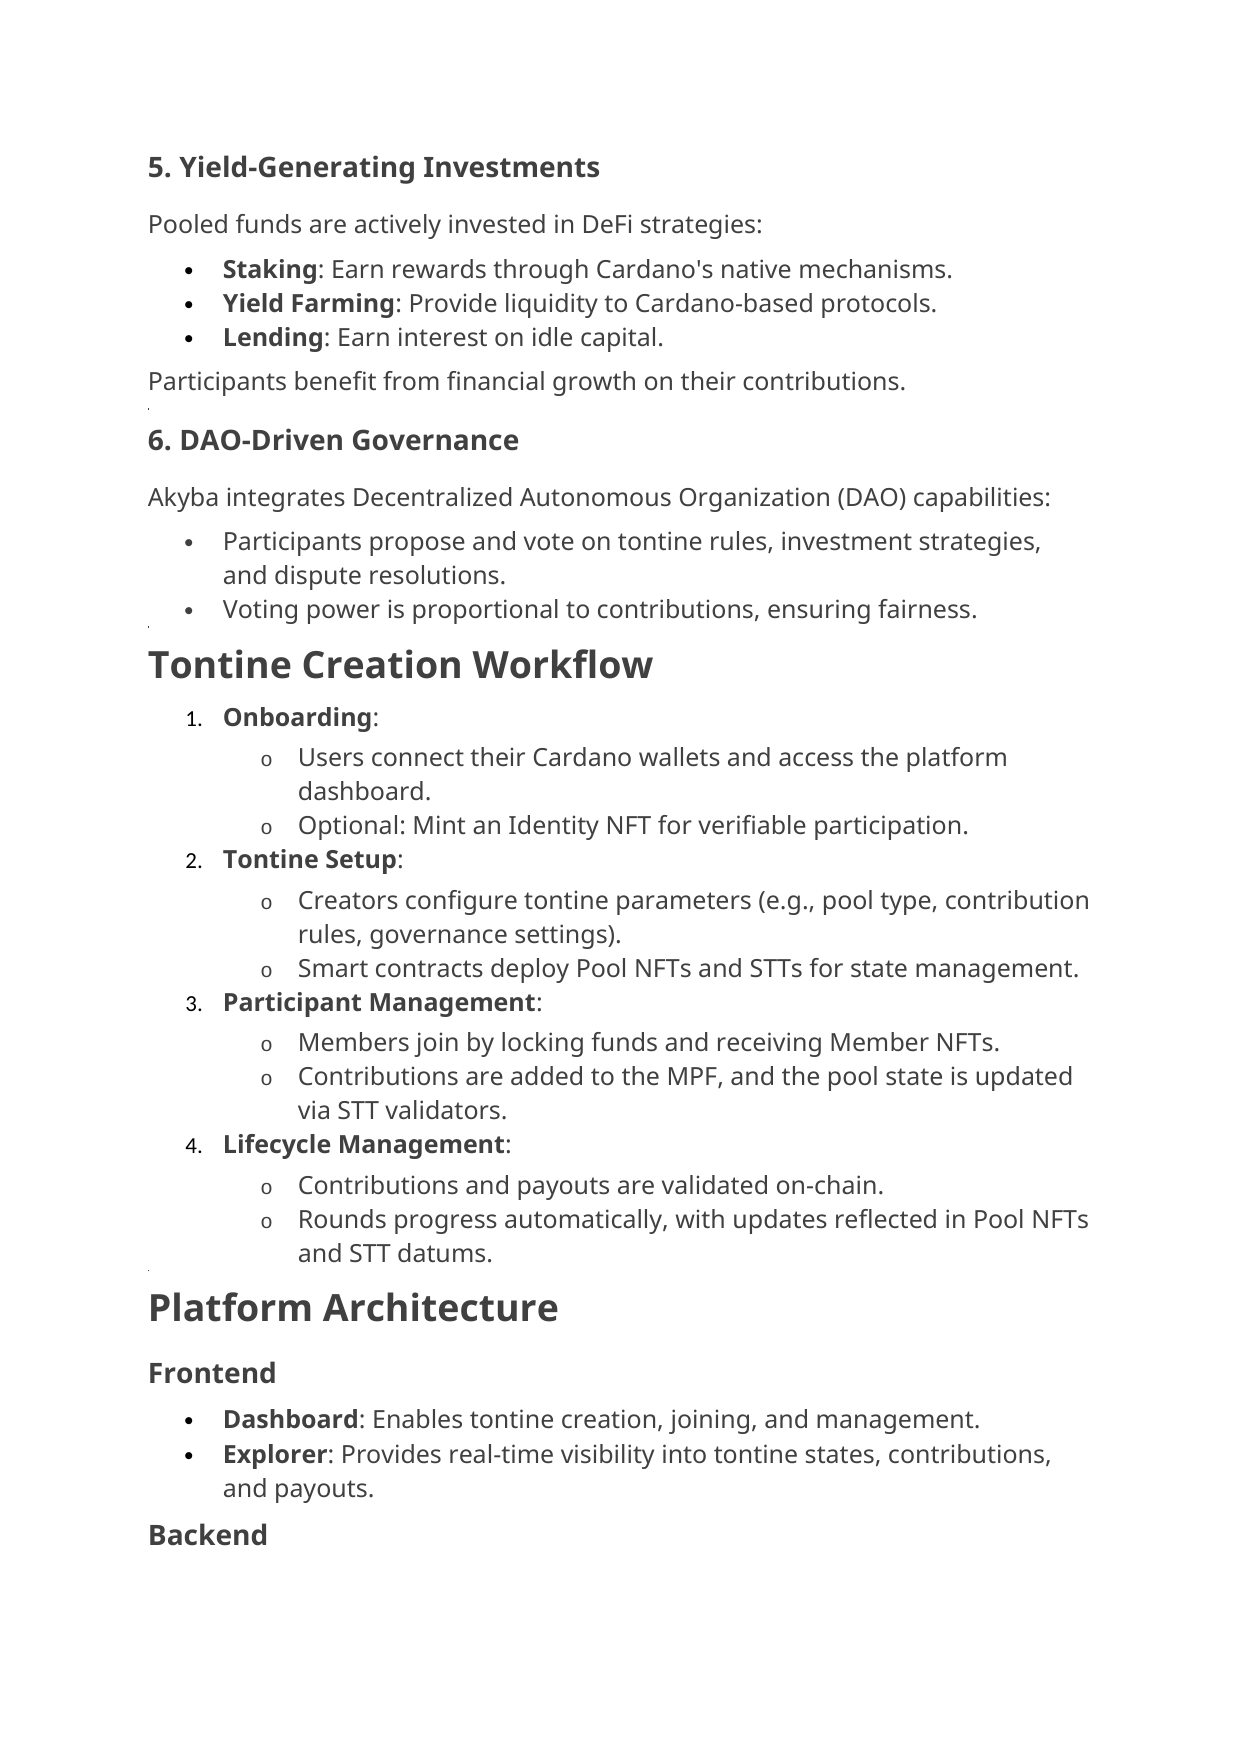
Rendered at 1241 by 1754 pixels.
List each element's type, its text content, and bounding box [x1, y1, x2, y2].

list Contributions are added to the MPF, and the pool state is updated via STT validators. [260, 1059, 1093, 1127]
text Akyba integrates Decentralized Autonomous Organization (DAO) capabilities: [148, 479, 1093, 513]
list Participants propose and vote on tontine rules, investment strategies, and dispute resolutions. [185, 524, 1093, 592]
subtitle 5. Yield-Generating Investments [148, 148, 1093, 186]
list Tontine Setup: [185, 842, 1093, 876]
list Participant Management: [185, 984, 1093, 1019]
subtitle Platform Architecture [148, 1282, 1093, 1333]
list Staking: Earn rewards through Cardano's native mechanisms. [185, 251, 1093, 285]
list Voting power is proportional to contributions, ensuring fairness. [185, 592, 1093, 626]
list Optional: Mint an Identity NFT for verifiable participation. [260, 808, 1093, 842]
list Lifecycle Management: [185, 1127, 1093, 1161]
list Contributions and payouts are validated on-chain. [260, 1167, 1093, 1201]
list Smart contracts deploy Pool NFTs and STTs for state management. [260, 951, 1093, 984]
list Rounds progress automatically, with updates reflected in Pool NFTs and STT datums. [260, 1201, 1093, 1269]
list Lending: Earn interest on idle capital. [185, 319, 1093, 353]
subtitle Backend [148, 1515, 1093, 1553]
list Users connect their Cardano wallets and access the platform dashboard. [260, 740, 1093, 808]
list Onboarding: [185, 699, 1093, 734]
subtitle Frontend [148, 1353, 1093, 1392]
list Members join by locking funds and receiving Member NFTs. [260, 1025, 1093, 1059]
subtitle Tontine Creation Workflow [148, 638, 1093, 689]
text Pooled funds are actively invested in DeFi strategies: [148, 207, 1093, 241]
list Yield Farming: Provide liquidity to Cardano-based protocols. [185, 285, 1093, 319]
list Dashboard: Enables tontine creation, joining, and management. [185, 1402, 1093, 1436]
text Participants benefit from financial growth on their contributions. [148, 364, 1093, 398]
list Creators configure tontine parameters (e.g., pool type, contribution rules, governance settings). [260, 882, 1093, 951]
subtitle 6. DAO-Driven Governance [148, 420, 1093, 459]
list Explorer: Provides real-time visibility into tontine states, contributions, and payouts. [185, 1436, 1093, 1504]
